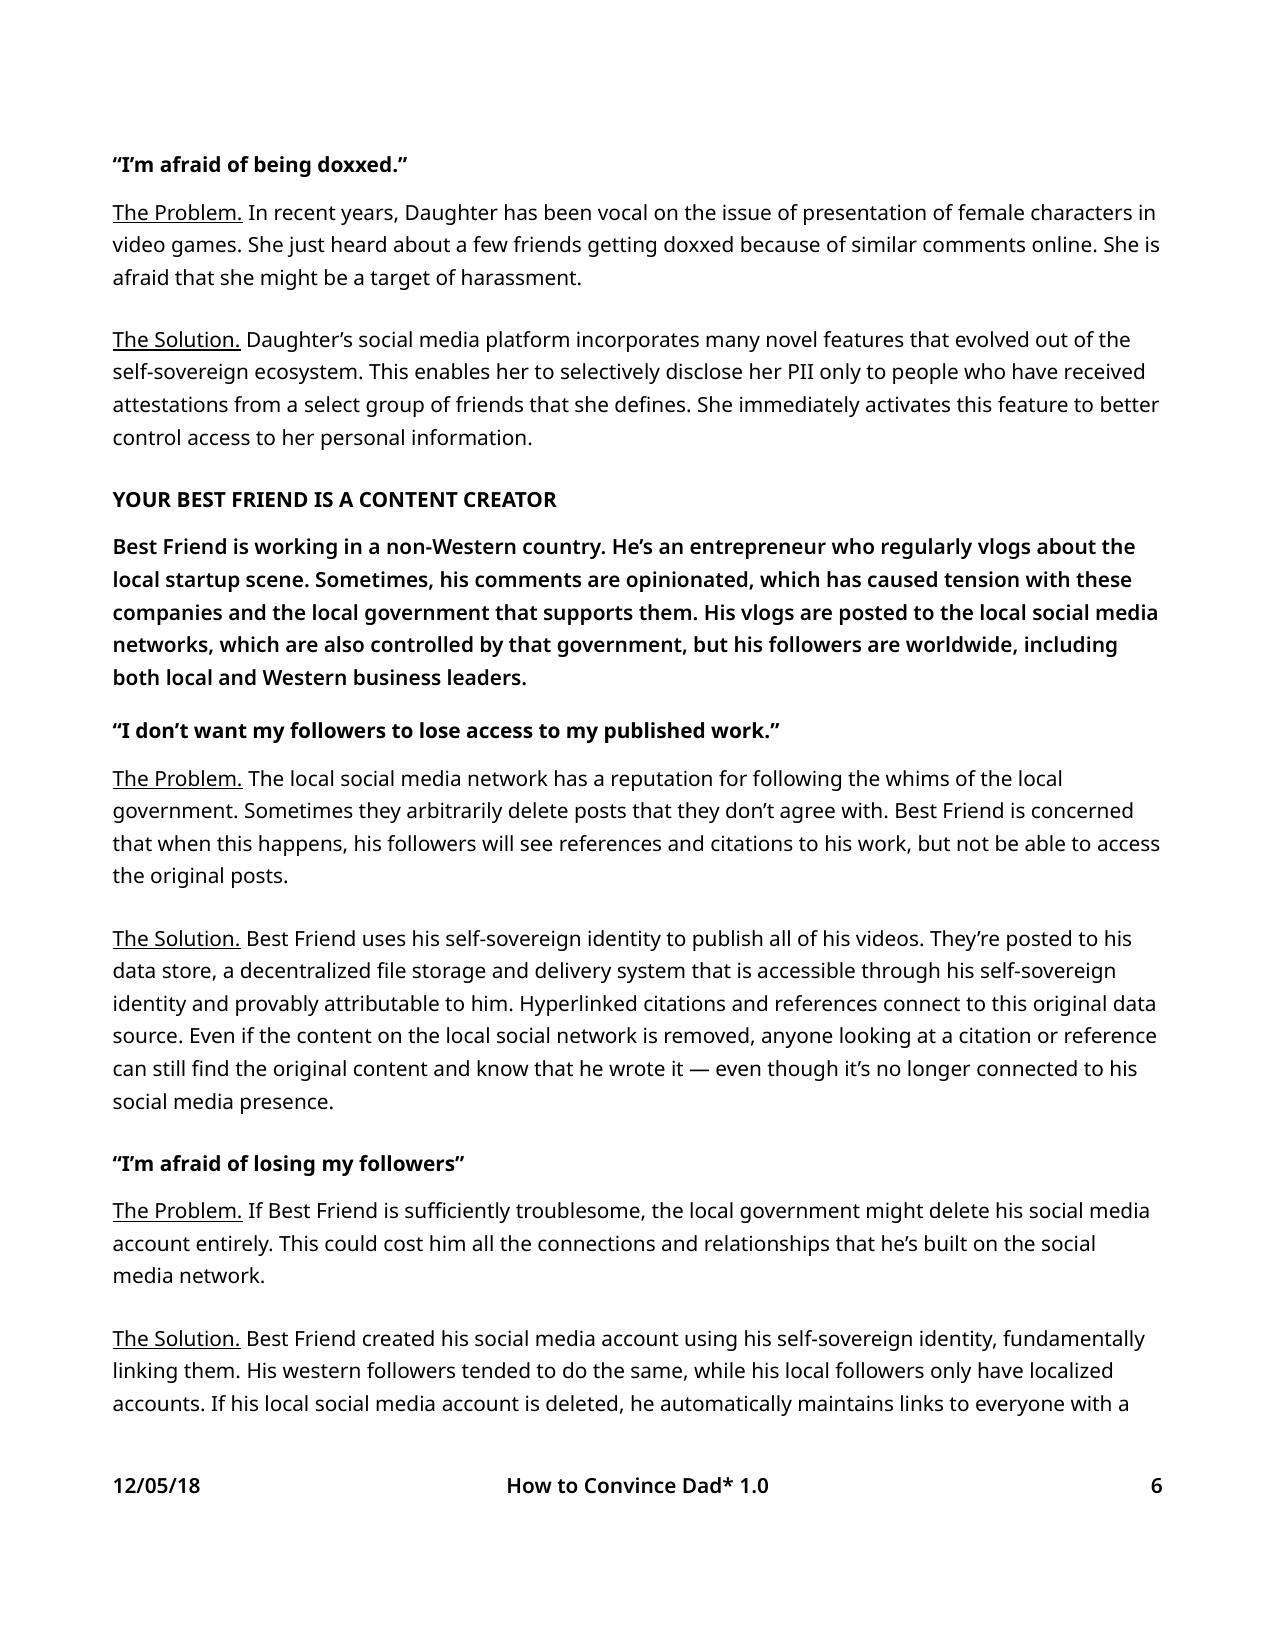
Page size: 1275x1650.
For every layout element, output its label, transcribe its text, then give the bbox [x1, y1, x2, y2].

subtitle “I’m afraid of losing my followers” [112, 1149, 1162, 1177]
text Best Friend is working in a non-Western country. He’s an entrepreneur who regularly vlogs about the local startup scene. Sometimes, his comments are opinionated, which has caused tension with these companies and the local government that supports them. His vlogs are posted to the local social media networks, which are also controlled by that government, but his followers are worldwide, including both local and Western business leaders. [112, 532, 1162, 691]
text The Solution. Daughter’s social media platform incorporates many novel features that evolved out of the self-sovereign ecosystem. This enables her to selectively disclose her PII only to people who have received attestations from a select group of friends that she defines. She immediately activates this feature to better control access to her personal information. [112, 325, 1162, 451]
subtitle “I don’t want my followers to lose access to my published work.” [112, 716, 1162, 745]
text The Solution. Best Friend created his social media account using his self-sovereign identity, fundamentally linking them. His western followers tended to do the same, while his local followers only have localized accounts. If his local social media account is deleted, he automatically maintains links to everyone with a [112, 1324, 1162, 1417]
subtitle “I’m afraid of being doxxed.” [112, 150, 1162, 178]
text The Solution. Best Friend uses his self-sovereign identity to publish all of his videos. They’re posted to his data store, a decentralized file storage and delivery system that is accessible through his self-sovereign identity and provably attributable to him. Hyperlinked citations and references connect to this original data source. Even if the content on the local social network is removed, anyone looking at a citation or reference can still find the original content and know that he wrote it — even though it’s no longer connected to his social media presence. [112, 924, 1162, 1115]
text The Problem. In recent years, Daughter has been vocal on the issue of presentation of female characters in video games. She just heard about a few friends getting doxxed because of similar comments online. She is afraid that she might be a target of harassment. [112, 198, 1162, 291]
text The Problem. The local social media network has a reputation for following the whims of the local government. Sometimes they arbitrarily delete posts that they don’t agree with. Best Friend is concerned that when this happens, his followers will see references and citations to his work, but not be able to access the original posts. [112, 764, 1162, 890]
subtitle Your Best Friend is a Content Creator [112, 485, 1162, 513]
text The Problem. If Best Friend is sufficiently troublesome, the local government might delete his social media account entirely. This could cost him all the connections and relationships that he’s built on the social media network. [112, 1196, 1162, 1290]
